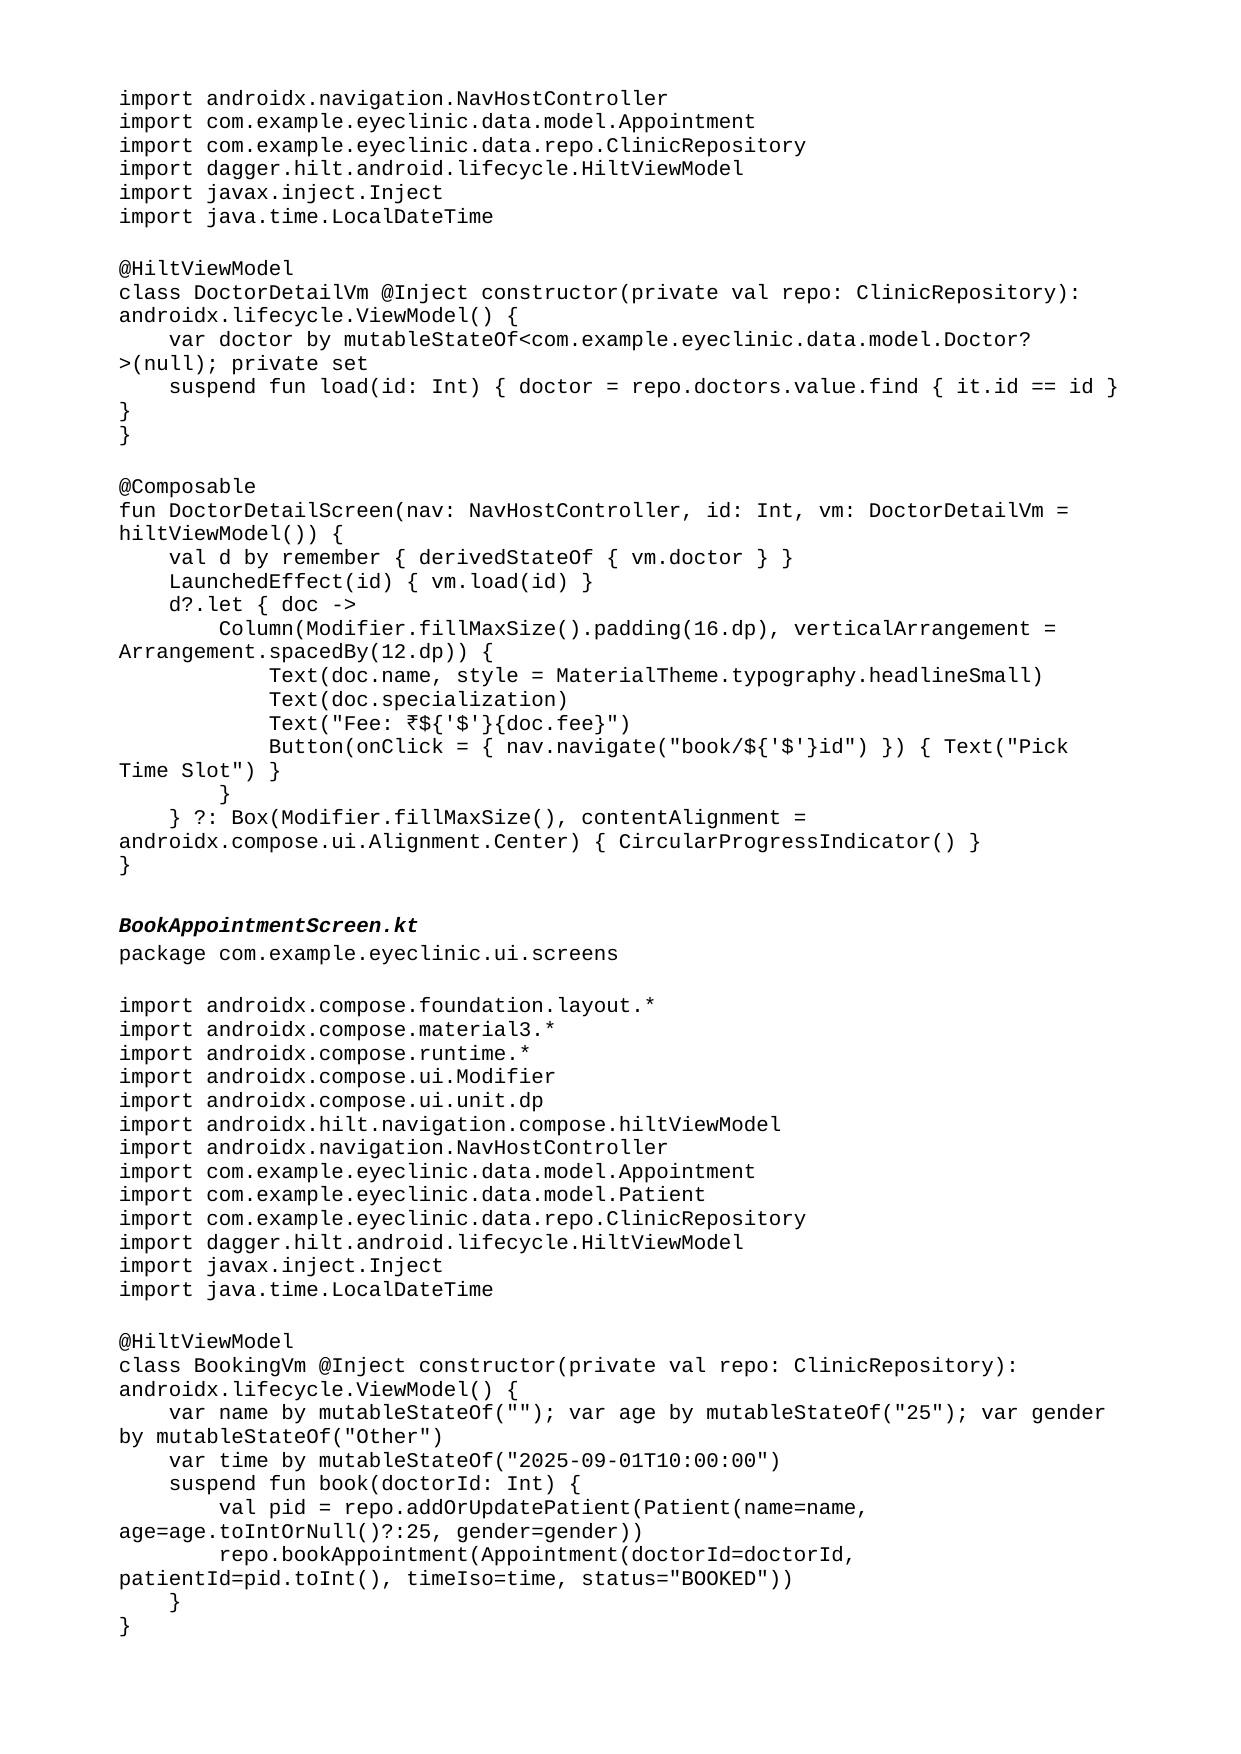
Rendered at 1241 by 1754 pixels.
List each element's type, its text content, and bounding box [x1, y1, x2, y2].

text d?.let { doc -> [119, 594, 1121, 618]
text var doctor by mutableStateOf<com.example.eyeclinic.data.model.Doctor?>(null); private set [119, 329, 1121, 376]
text } ?: Box(Modifier.fillMaxSize(), contentAlignment = androidx.compose.ui.Alignment.Center) { CircularProgressIndicator() } [119, 807, 1121, 854]
text val pid = repo.addOrUpdatePatient(Patient(name=name, age=age.toIntOrNull()?:25, gender=gender)) [119, 1497, 1121, 1544]
text import androidx.compose.foundation.layout.* [119, 995, 1121, 1019]
text import com.example.eyeclinic.data.model.Patient [119, 1184, 1121, 1208]
text suspend fun book(doctorId: Int) { [119, 1473, 1121, 1497]
text val d by remember { derivedStateOf { vm.doctor } } [119, 547, 1121, 571]
text import com.example.eyeclinic.data.repo.ClinicRepository [119, 135, 1121, 158]
text import dagger.hilt.android.lifecycle.HiltViewModel [119, 158, 1121, 182]
text Text("Fee: ₹${'$'}{doc.fee}") [119, 712, 1121, 736]
text @HiltViewModel [119, 258, 1121, 282]
text LaunchedEffect(id) { vm.load(id) } [119, 571, 1121, 594]
text import androidx.compose.runtime.* [119, 1043, 1121, 1066]
text var time by mutableStateOf("2025-09-01T10:00:00") [119, 1450, 1121, 1473]
text Button(onClick = { nav.navigate("book/${'$'}id") }) { Text("Pick Time Slot") } [119, 736, 1121, 783]
text import com.example.eyeclinic.data.repo.ClinicRepository [119, 1208, 1121, 1232]
text class DoctorDetailVm @Inject constructor(private val repo: ClinicRepository): androidx.lifecycle.ViewModel() { [119, 282, 1121, 329]
text } [119, 783, 1121, 807]
text var name by mutableStateOf(""); var age by mutableStateOf("25"); var gender by mutableStateOf("Other") [119, 1402, 1121, 1450]
text import androidx.navigation.NavHostController [119, 1137, 1121, 1161]
text import javax.inject.Inject [119, 1255, 1121, 1279]
text import androidx.compose.material3.* [119, 1019, 1121, 1043]
text @Composable [119, 476, 1121, 500]
text import androidx.hilt.navigation.compose.hiltViewModel [119, 1113, 1121, 1137]
text import java.time.LocalDateTime [119, 206, 1121, 229]
text import java.time.LocalDateTime [119, 1279, 1121, 1303]
text import androidx.navigation.NavHostController [119, 87, 1121, 111]
text suspend fun load(id: Int) { doctor = repo.doctors.value.find { it.id == id } } [119, 376, 1121, 424]
text } [119, 424, 1121, 447]
text import androidx.compose.ui.unit.dp [119, 1090, 1121, 1113]
text } [119, 1592, 1121, 1615]
text package com.example.eyeclinic.ui.screens [119, 943, 1121, 967]
text import com.example.eyeclinic.data.model.Appointment [119, 1161, 1121, 1184]
text Column(Modifier.fillMaxSize().padding(16.dp), verticalArrangement = Arrangement.spacedBy(12.dp)) { [119, 618, 1121, 665]
text } [119, 1615, 1121, 1639]
text BookAppointmentScreen.kt [119, 915, 1121, 939]
text Text(doc.name, style = MaterialTheme.typography.headlineSmall) [119, 665, 1121, 689]
text Text(doc.specialization) [119, 689, 1121, 712]
text fun DoctorDetailScreen(nav: NavHostController, id: Int, vm: DoctorDetailVm = hiltViewModel()) { [119, 500, 1121, 547]
text class BookingVm @Inject constructor(private val repo: ClinicRepository): androidx.lifecycle.ViewModel() { [119, 1355, 1121, 1402]
text import dagger.hilt.android.lifecycle.HiltViewModel [119, 1232, 1121, 1255]
text @HiltViewModel [119, 1331, 1121, 1355]
text import androidx.compose.ui.Modifier [119, 1066, 1121, 1090]
text } [119, 854, 1121, 878]
text import javax.inject.Inject [119, 182, 1121, 206]
text import com.example.eyeclinic.data.model.Appointment [119, 111, 1121, 135]
text repo.bookAppointment(Appointment(doctorId=doctorId, patientId=pid.toInt(), timeIso=time, status="BOOKED")) [119, 1544, 1121, 1592]
